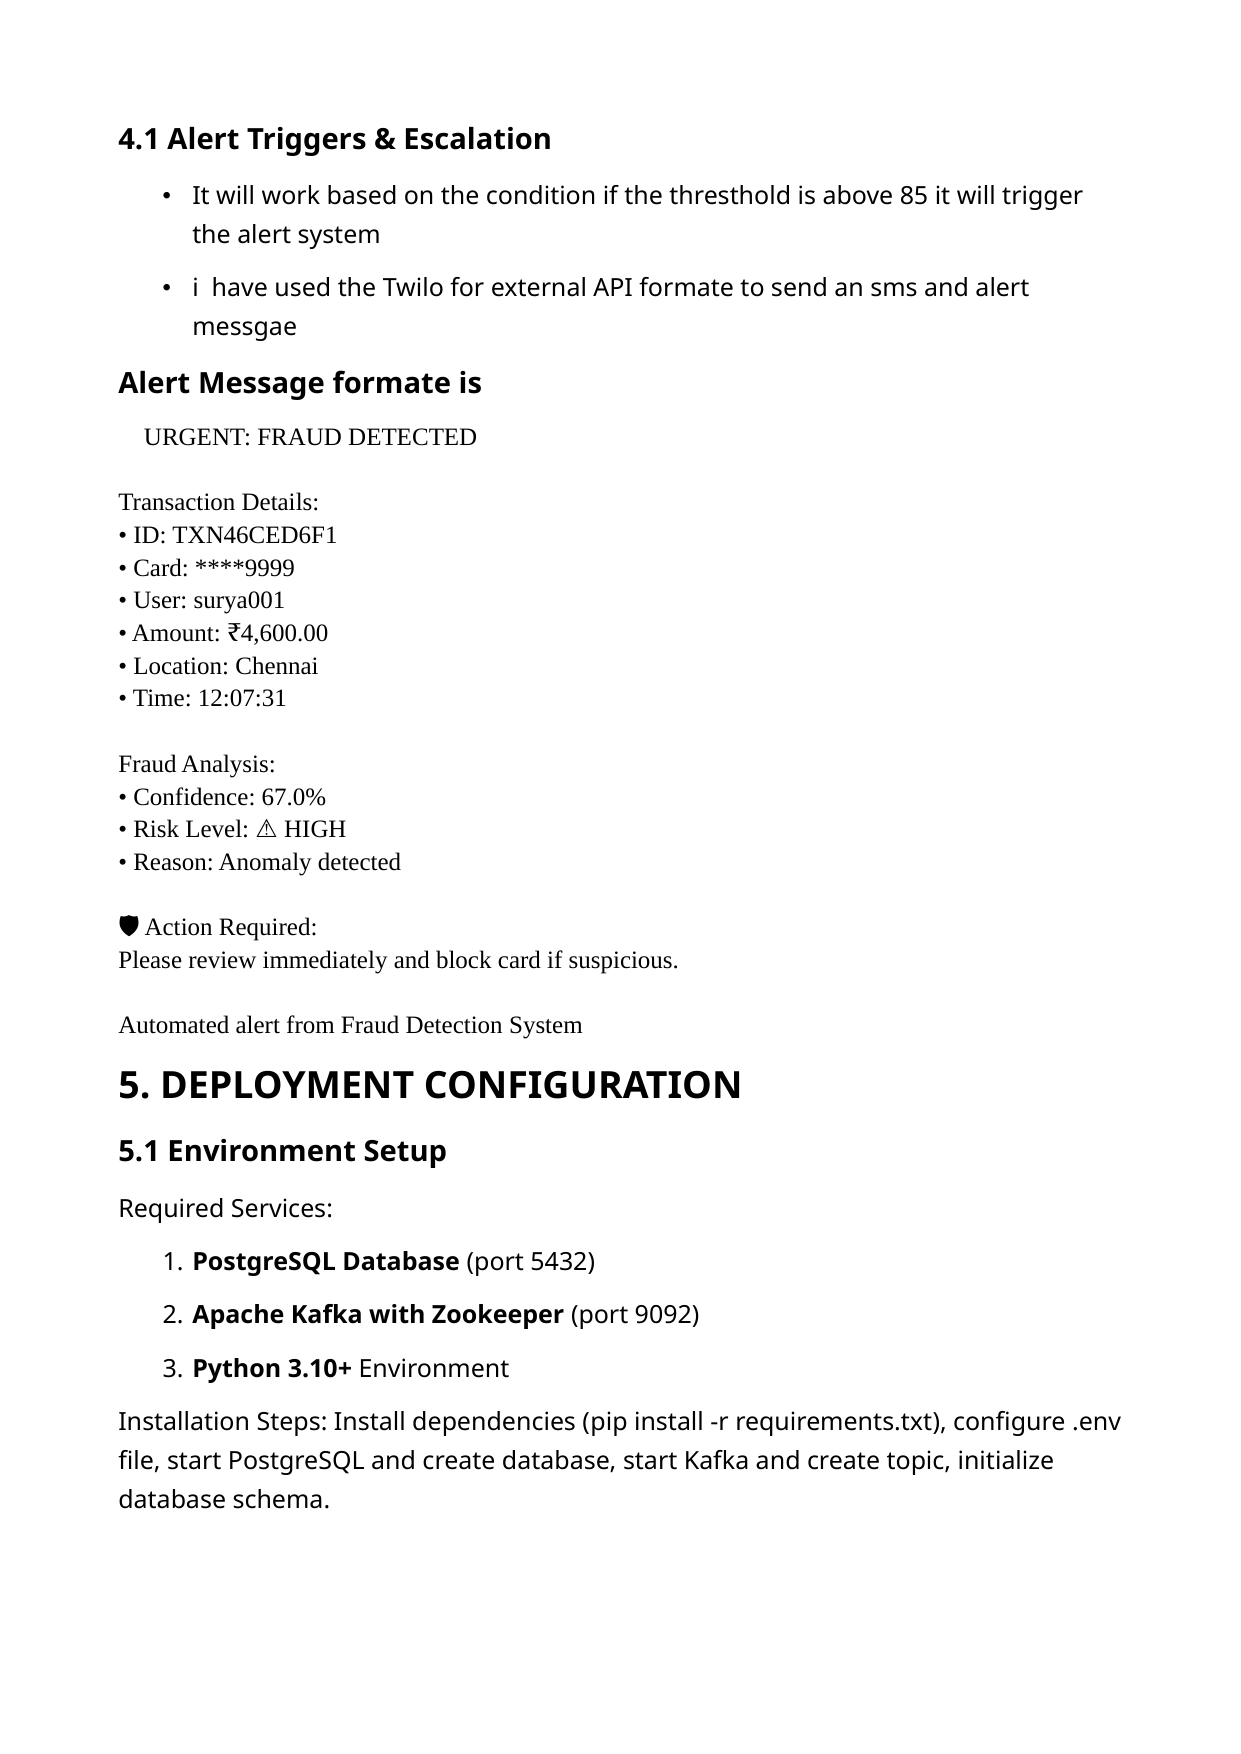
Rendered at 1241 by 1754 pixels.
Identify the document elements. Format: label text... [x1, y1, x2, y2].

list i have used the Twilo for external API formate to send an sms and alert messgae [162, 270, 1122, 343]
subtitle 4.1 Alert Triggers & Escalation [118, 118, 1122, 158]
text Required Services: [118, 1190, 1122, 1224]
text Installation Steps: Install dependencies (pip install -r requirements.txt), configure .env file, start PostgreSQL and create database, start Kafka and create topic, initialize database schema. [118, 1404, 1122, 1515]
list It will work based on the condition if the thresthold is above 85 it will trigger the alert system [162, 178, 1122, 251]
list Apache Kafka with Zookeeper (port 9092) [162, 1297, 1122, 1331]
list Python 3.10+ Environment [162, 1350, 1122, 1384]
subtitle 5. DEPLOYMENT CONFIGURATION [118, 1058, 1122, 1109]
subtitle Alert Message formate is [118, 362, 1122, 402]
list PostgreSQL Database (port 5432) [162, 1244, 1122, 1278]
text 🚨 URGENT: FRAUD DETECTED 🚨 Transaction Details: • ID: TXN46CED6F1 • Card: ****9999 • User: surya001 • Amount: ₹4,600.00 • Location: Chennai • Time: 12:07:31 Fraud Analysis: • Confidence: 67.0% • Risk Level: ⚠ HIGH • Reason: Anomaly detected 🛡 Action Required: Please review immediately and block card if suspicious. Automated alert from Fraud Detection System [118, 422, 1122, 1039]
subtitle 5.1 Environment Setup [118, 1131, 1122, 1170]
